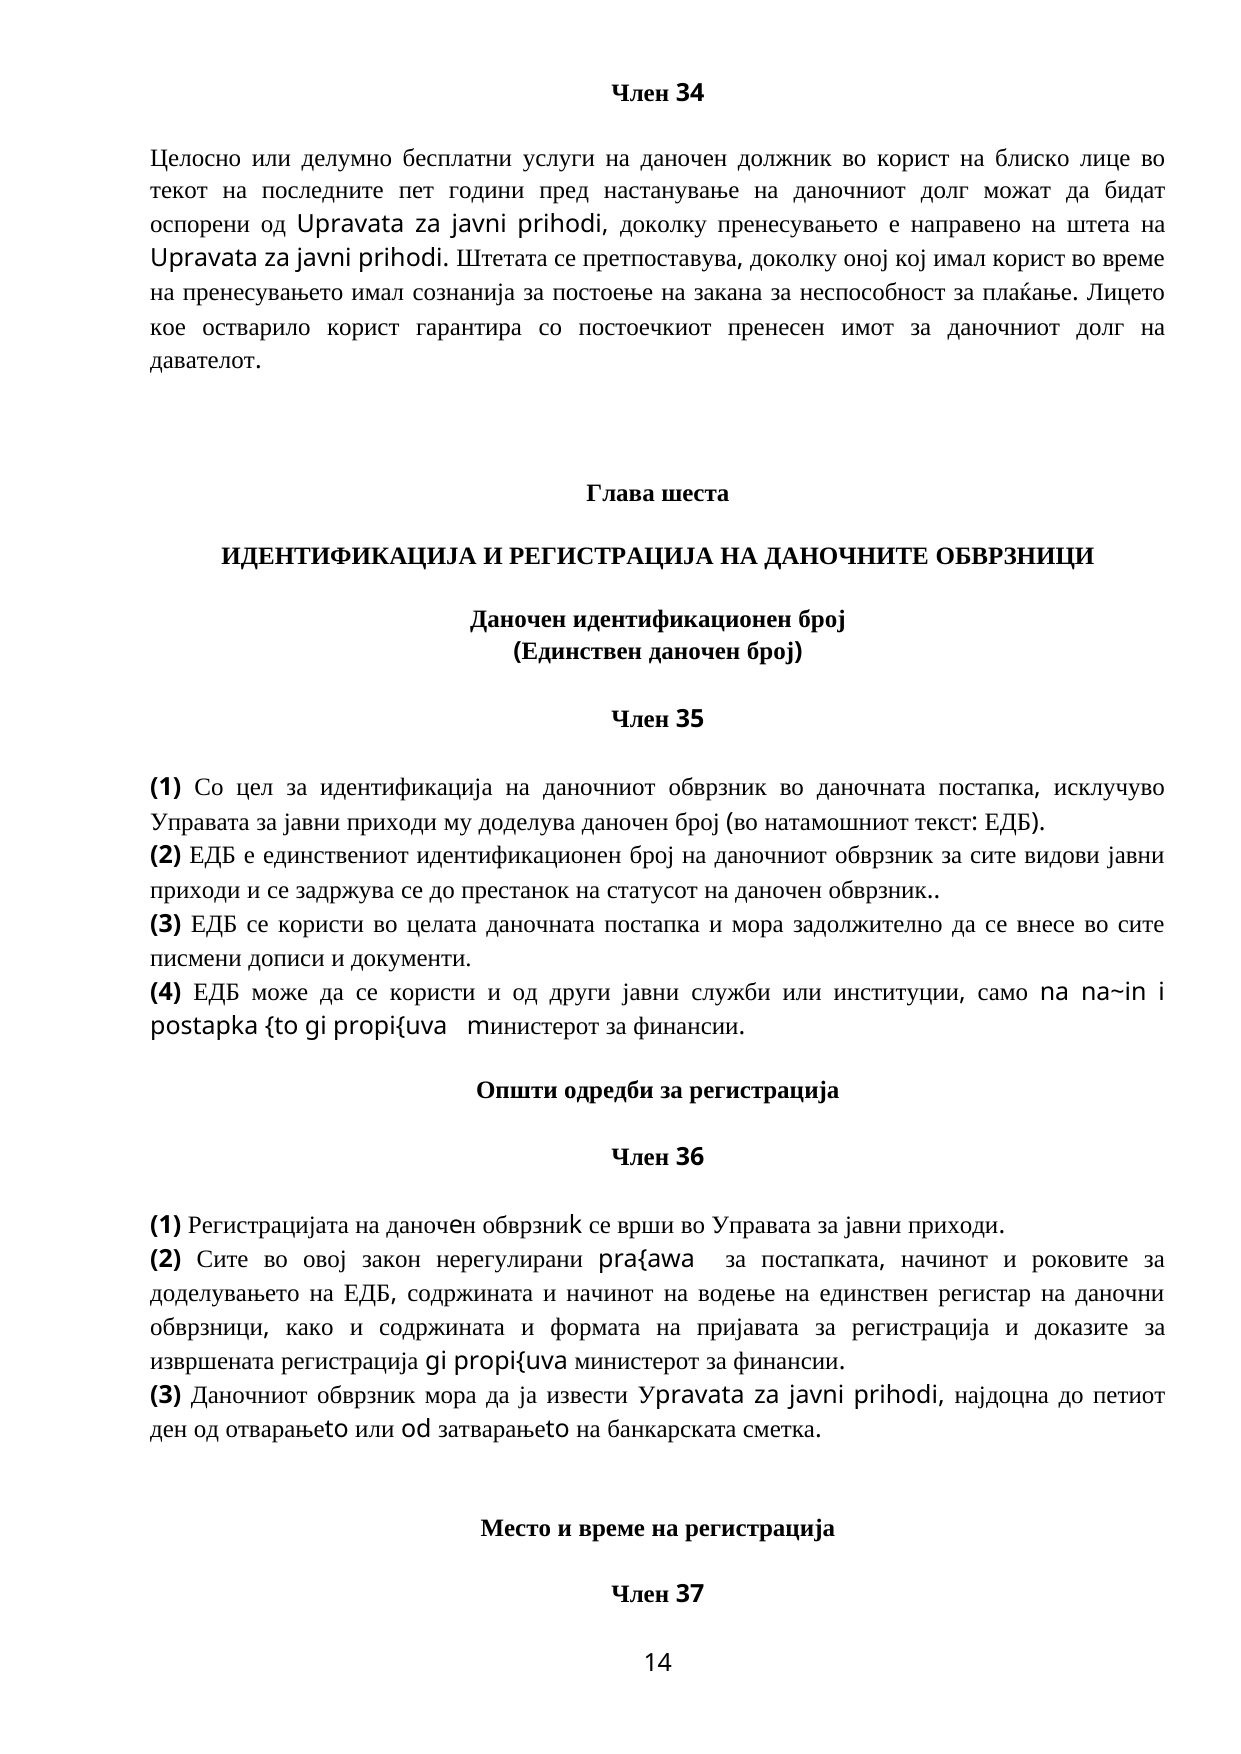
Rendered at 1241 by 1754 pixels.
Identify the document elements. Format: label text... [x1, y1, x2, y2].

text (Единствен даночен број) [150, 633, 1165, 667]
text (4) ЕДБ може да се користи и од други јавни служби или институции, само na na~in i postapka {to gi propi{uva mинистерот за финансии. [150, 973, 1165, 1042]
text ИДЕНТИФИКАЦИЈА И РЕГИСТРАЦИЈА НА ДАНОЧНИТЕ ОБВРЗНИЦИ [150, 541, 1165, 570]
text Глава шеста [150, 478, 1165, 507]
text (3) ЕДБ се користи во целата даночната постапка и мора задолжително да се внесе во сите писмени дописи и документи. [150, 905, 1165, 973]
text Член 35 [150, 701, 1165, 735]
text Место и време на регистрација [150, 1513, 1165, 1542]
text Целосно или делумно бесплатни услуги на даночен должник во корист на блиско лице во текот на последните пет години пред настанување на даночниот долг можат да бидат оспорени од Upravata za javni prihodi, доколку пренесувањето е направено на штета на Upravata za javni prihodi. Штетата се претпоставува, доколку оној кој имал корист во време на пренесувањето имал сознанија за постоење на закана за неспособност за плаќање. Лицето кое остварило корист гарантира со постоечкиот пренесен имот за даночниот долг на давателот. [150, 143, 1165, 376]
text (3) Даночниот обврзник мора да ја извести Уpravata za javni prihodi, најдоцна до петиот ден од отварањеto или od затварањеto на банкарската сметка. [150, 1377, 1165, 1445]
text Даночен идентификационен број [150, 604, 1165, 633]
text (2) Сите во овој закон нерегулирани pra{awa за постапката, начинот и роковите за доделувањето на ЕДБ, содржината и начинот на водење на единствен регистар на даночни обврзници, како и содржината и формата на пријавата за регистрација и доказите за извршената регистрација gi propi{uva министерот за финансии. [150, 1241, 1165, 1377]
text Член 34 [150, 75, 1165, 109]
text Општи одредби за регистрација [150, 1076, 1165, 1104]
text Член 37 [150, 1576, 1165, 1610]
text (1) Со цел за идентификација на даночниот обврзник во даночната постапка, исклучуво Управата за јавни приходи му доделува даночен број (во натамошниот текст: ЕДБ). [150, 769, 1165, 837]
text (1) Регистрацијата на даночeн обврзниk се врши во Управата за јавни приходи. [150, 1207, 1165, 1241]
text (2) ЕДБ е единствениот идентификационен број на даночниот обврзник за сите видови јавни приходи и се задржува се до престанок на статусот на даночен обврзник.. [150, 837, 1165, 905]
text Член 36 [150, 1138, 1165, 1172]
